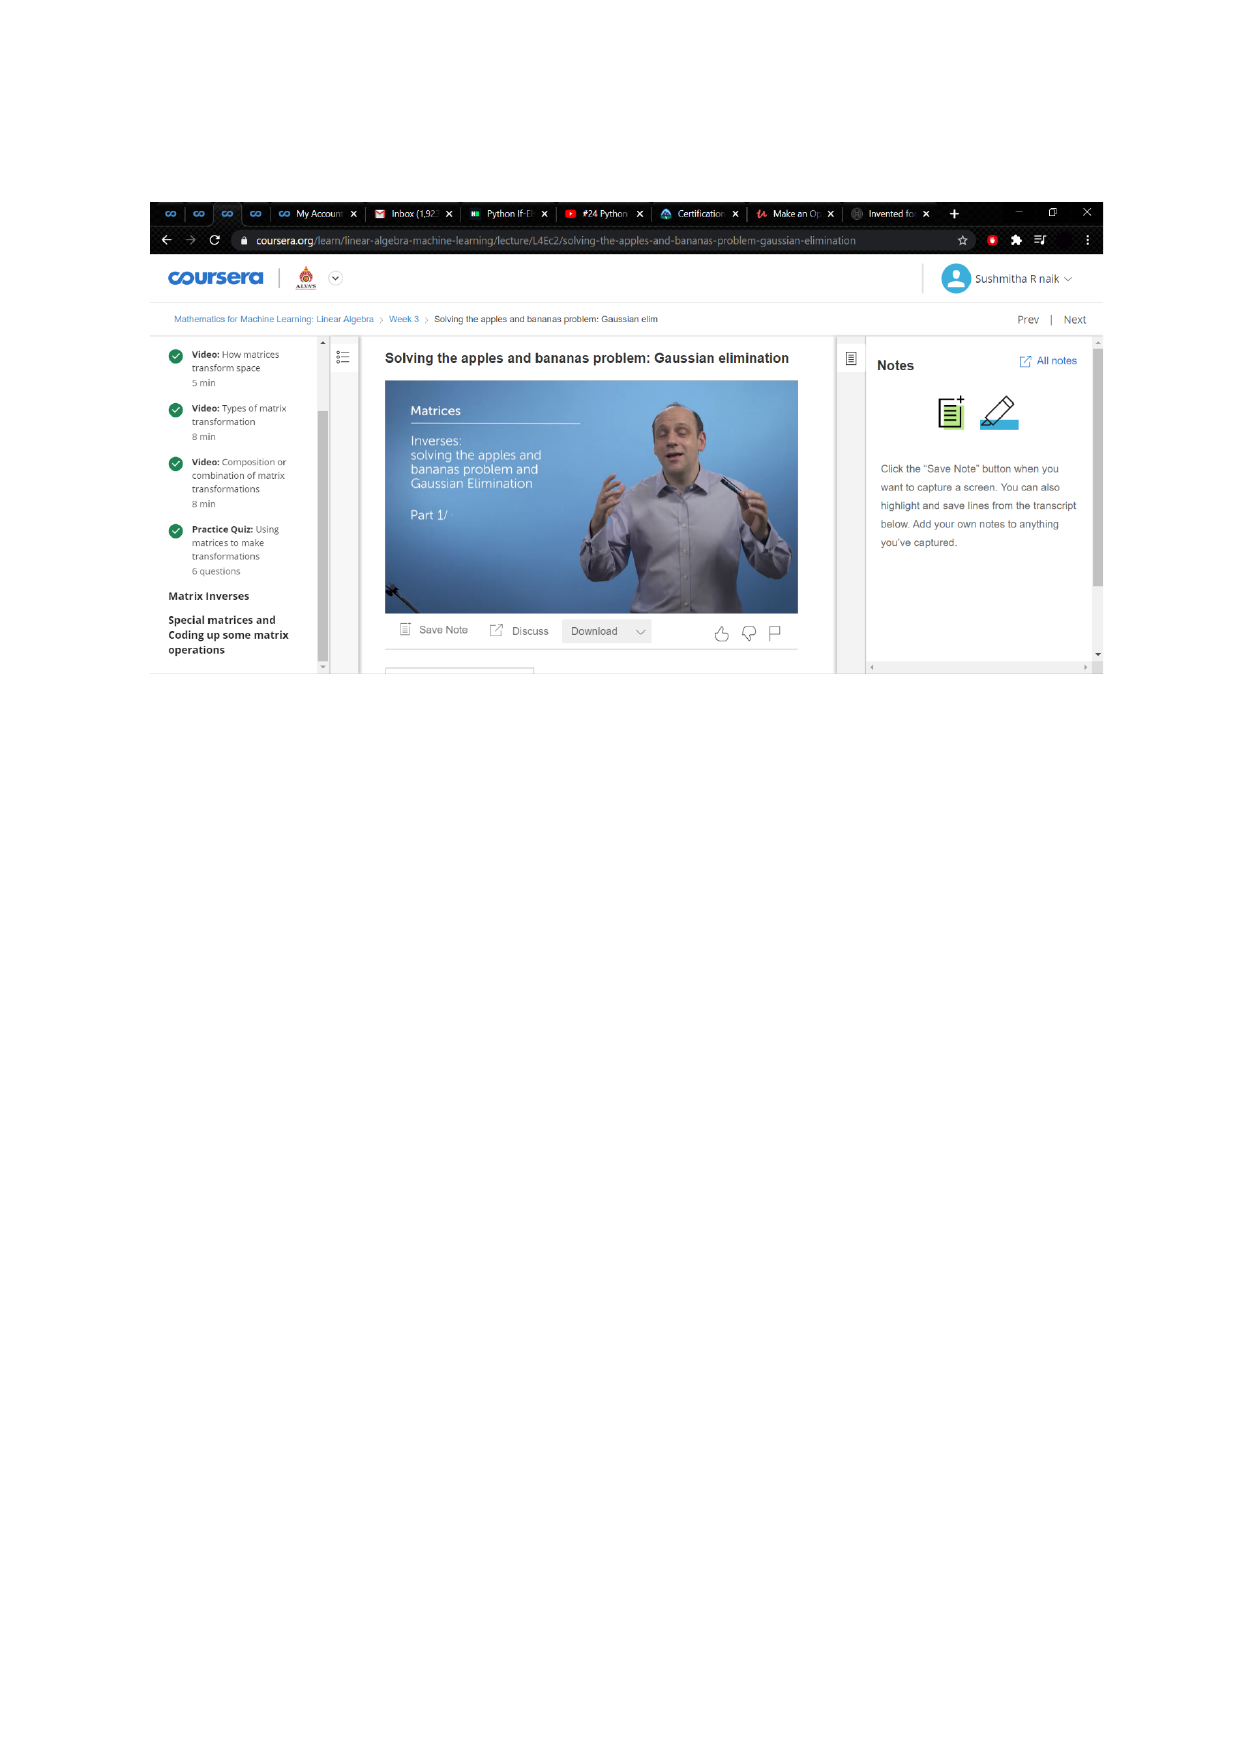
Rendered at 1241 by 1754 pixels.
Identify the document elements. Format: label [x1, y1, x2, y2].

picture [150, 202, 1104, 674]
